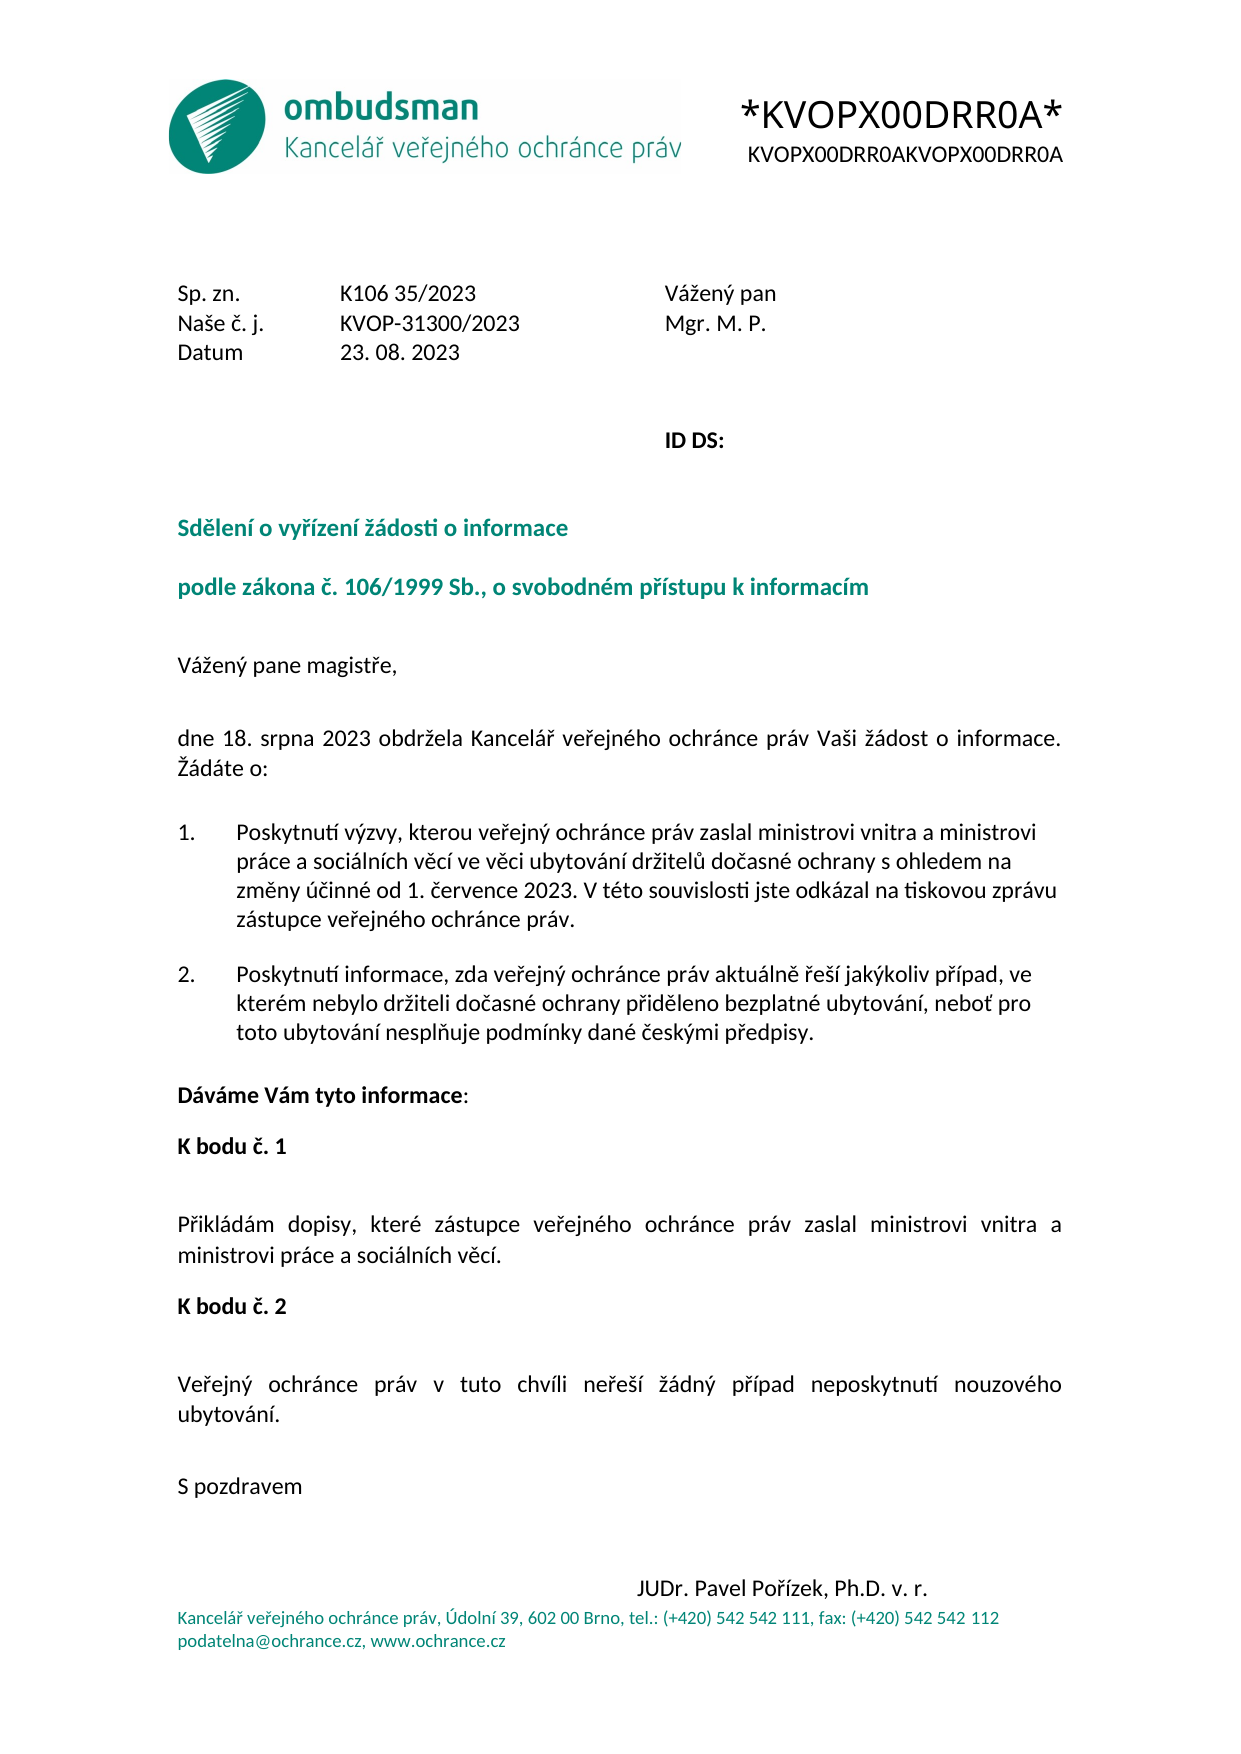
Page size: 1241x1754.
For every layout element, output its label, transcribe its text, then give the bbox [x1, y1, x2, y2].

text Přikládám dopisy, které zástupce veřejného ochránce práv zaslal ministrovi vnitra a ministrovi práce a sociálních věcí. [177, 1209, 1063, 1269]
text Dáváme Vám tyto informace: [177, 1080, 1063, 1109]
subtitle K bodu č. 2 [177, 1291, 1063, 1320]
text Vážený pane magistře, [177, 651, 1063, 680]
text dne 18. srpna 2023 obdržela Kancelář veřejného ochránce práv Vaši žádost o informace. Žádáte o: [177, 723, 1063, 782]
table_header Vážený pan Mgr. M. P. ID DS: [665, 220, 1085, 513]
text S pozdravem [177, 1471, 1063, 1501]
table_header K106 35/2023 KVOP-31300/2023 23. 08. 2023 [340, 220, 664, 513]
list Poskytnutí výzvy, kterou veřejný ochránce práv zaslal ministrovi vnitra a ministrovi práce a sociálních věcí ve věci ubytování držitelů dočasné ochrany s ohledem na změny účinné od 1. července 2023. V této souvislosti jste odkázal na tiskovou zprávu zástupce veřejného ochránce práv. [177, 817, 1063, 934]
subtitle K bodu č. 1 [177, 1131, 1063, 1161]
subtitle Sdělení o vyřízení žádosti o informace [177, 513, 1063, 543]
text JUDr. Pavel Pořízek, Ph.D. v. r. [502, 1573, 1063, 1602]
subtitle podle zákona č. 106/1999 Sb., o svobodném přístupu k informacím [177, 571, 1063, 602]
list Poskytnutí informace, zda veřejný ochránce práv aktuálně řeší jakýkoliv případ, ve kterém nebylo držiteli dočasné ochrany přiděleno bezplatné ubytování, neboť pro toto ubytování nesplňuje podmínky dané českými předpisy. [177, 959, 1063, 1047]
table_header Sp. zn. Naše č. j. Datum [177, 220, 340, 513]
text Veřejný ochránce práv v tuto chvíli neřeší žádný případ neposkytnutí nouzového ubytování. [177, 1369, 1063, 1429]
